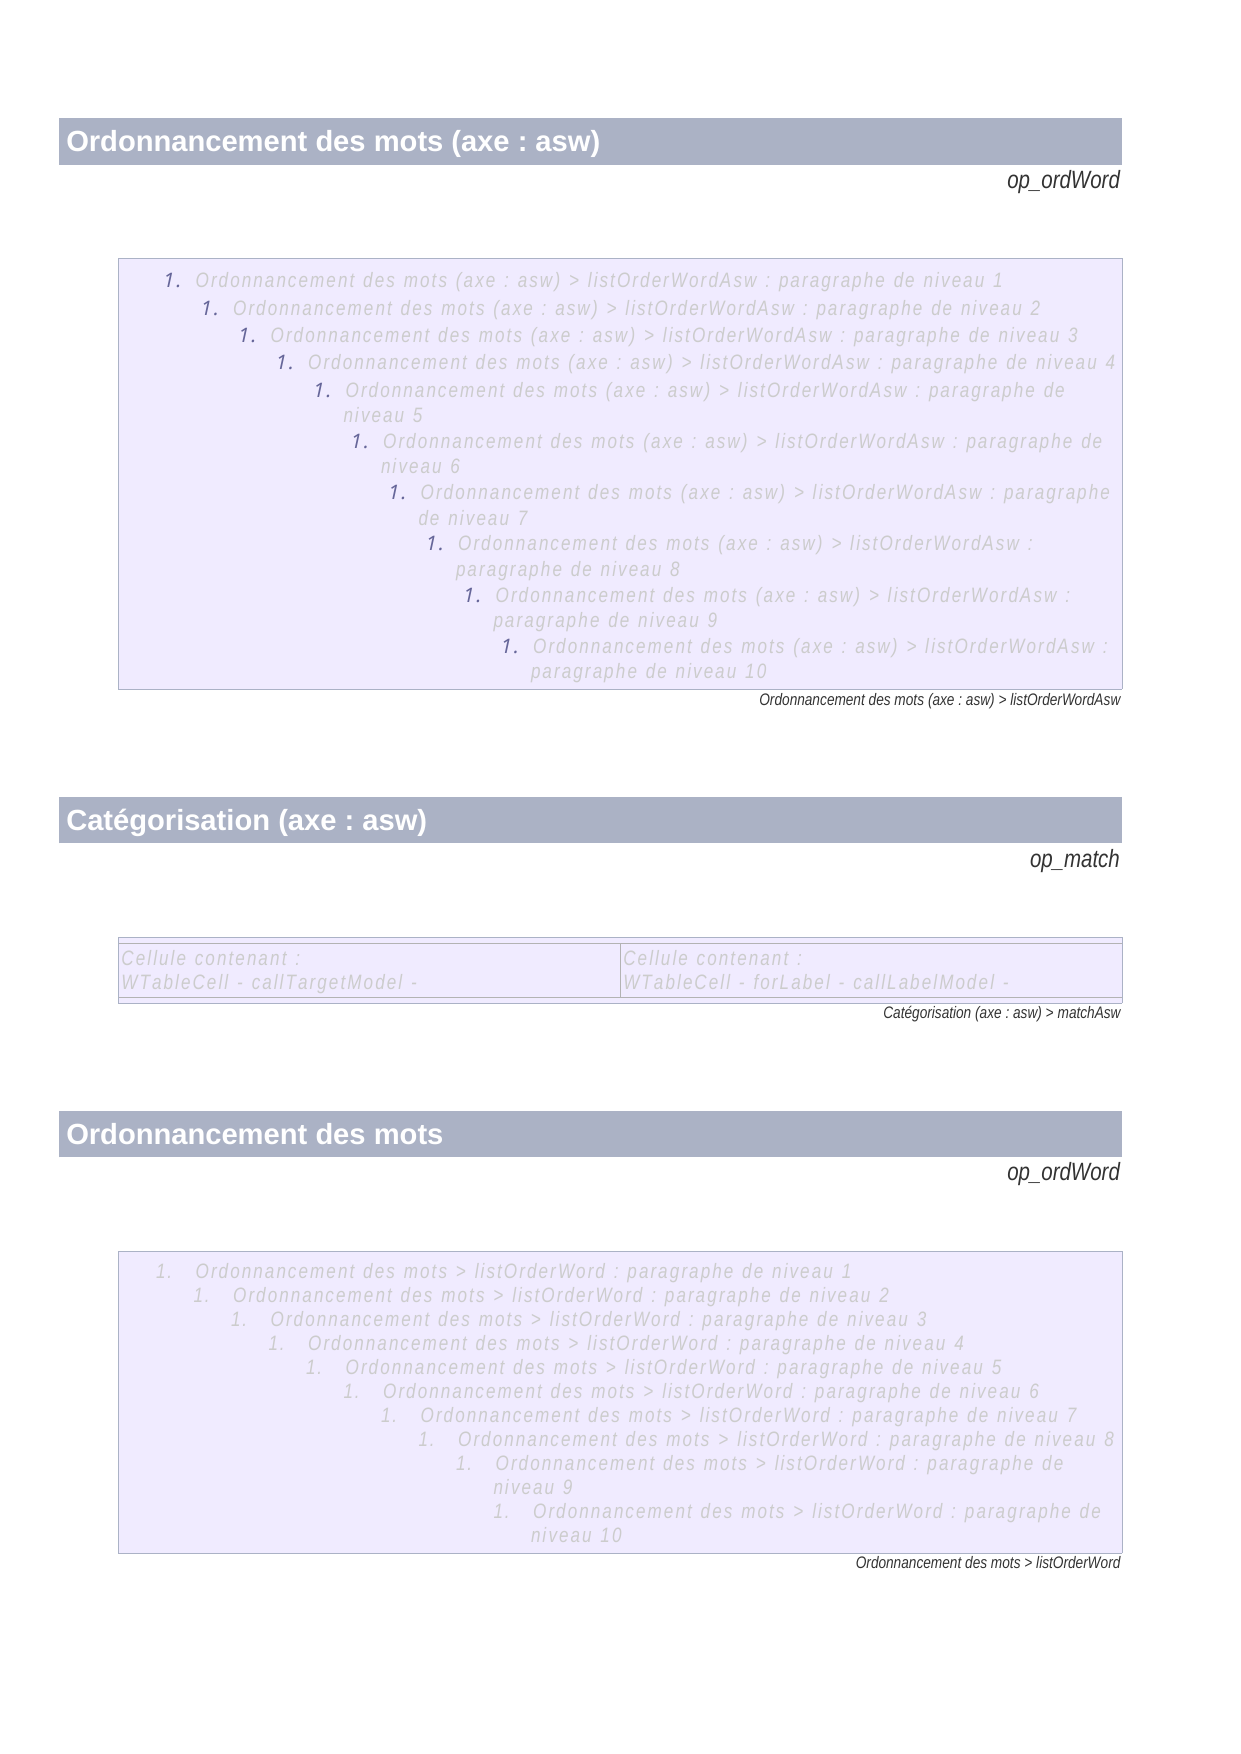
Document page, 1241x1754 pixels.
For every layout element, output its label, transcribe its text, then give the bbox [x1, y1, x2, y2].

title Ordonnancement des mots > listOrderWord [118, 1554, 1122, 1572]
table_header Ordonnancement des mots > listOrderWord : paragraphe de niveau 1 Ordonnancement des mots > listOrderWord : paragraphe de niveau 2 Ordonnancement des mots > listOrderWord : paragraphe de niveau 3 Ordonnancement des mots > listOrderWord : paragraphe de niveau 4 Ordonnancement des mots > listOrderWord : paragraphe de niveau 5 Ordonnancement des mots > listOrderWord : paragraphe de niveau 6 Ordonnancement des mots > listOrderWord : paragraphe de niveau 7 Ordonnancement des mots > listOrderWord : paragraphe de niveau 8 Ordonnancement des mots > listOrderWord : paragraphe de niveau 9 Ordonnancement des mots > listOrderWord : paragraphe de niveau 10 [119, 1252, 1122, 1553]
title Catégorisation (axe : asw) > matchAsw [118, 1004, 1122, 1022]
title Ordonnancement des mots [60, 1112, 1122, 1156]
table_header [119, 998, 1122, 1003]
title Ordonnancement des mots (axe : asw) [60, 119, 1122, 164]
title Catégorisation (axe : asw) [60, 798, 1122, 842]
table_header Cellule contenant : WTableCell - callTargetModel - [119, 944, 620, 997]
title Ordonnancement des mots (axe : asw) > listOrderWordAsw [118, 690, 1122, 708]
table_header Cellule contenant : WTableCell - forLabel - callLabelModel - [621, 944, 1122, 997]
subtitle op_ordWord [118, 165, 1122, 193]
table_header Ordonnancement des mots (axe : asw) > listOrderWordAsw : paragraphe de niveau 1 Ordonnancement des mots (axe : asw) > listOrderWordAsw : paragraphe de niveau 2 Ordonnancement des mots (axe : asw) > listOrderWordAsw : paragraphe de niveau 3 Ordonnancement des mots (axe : asw) > listOrderWordAsw : paragraphe de niveau 4 Ordonnancement des mots (axe : asw) > listOrderWordAsw : paragraphe de niveau 5 Ordonnancement des mots (axe : asw) > listOrderWordAsw : paragraphe de niveau 6 Ordonnancement des mots (axe : asw) > listOrderWordAsw : paragraphe de niveau 7 Ordonnancement des mots (axe : asw) > listOrderWordAsw : paragraphe de niveau 8 Ordonnancement des mots (axe : asw) > listOrderWordAsw : paragraphe de niveau 9 Ordonnancement des mots (axe : asw) > listOrderWordAsw : paragraphe de niveau 10 [119, 259, 1122, 689]
table_header [119, 938, 1122, 943]
subtitle op_match [118, 843, 1122, 872]
subtitle op_ordWord [118, 1157, 1122, 1186]
